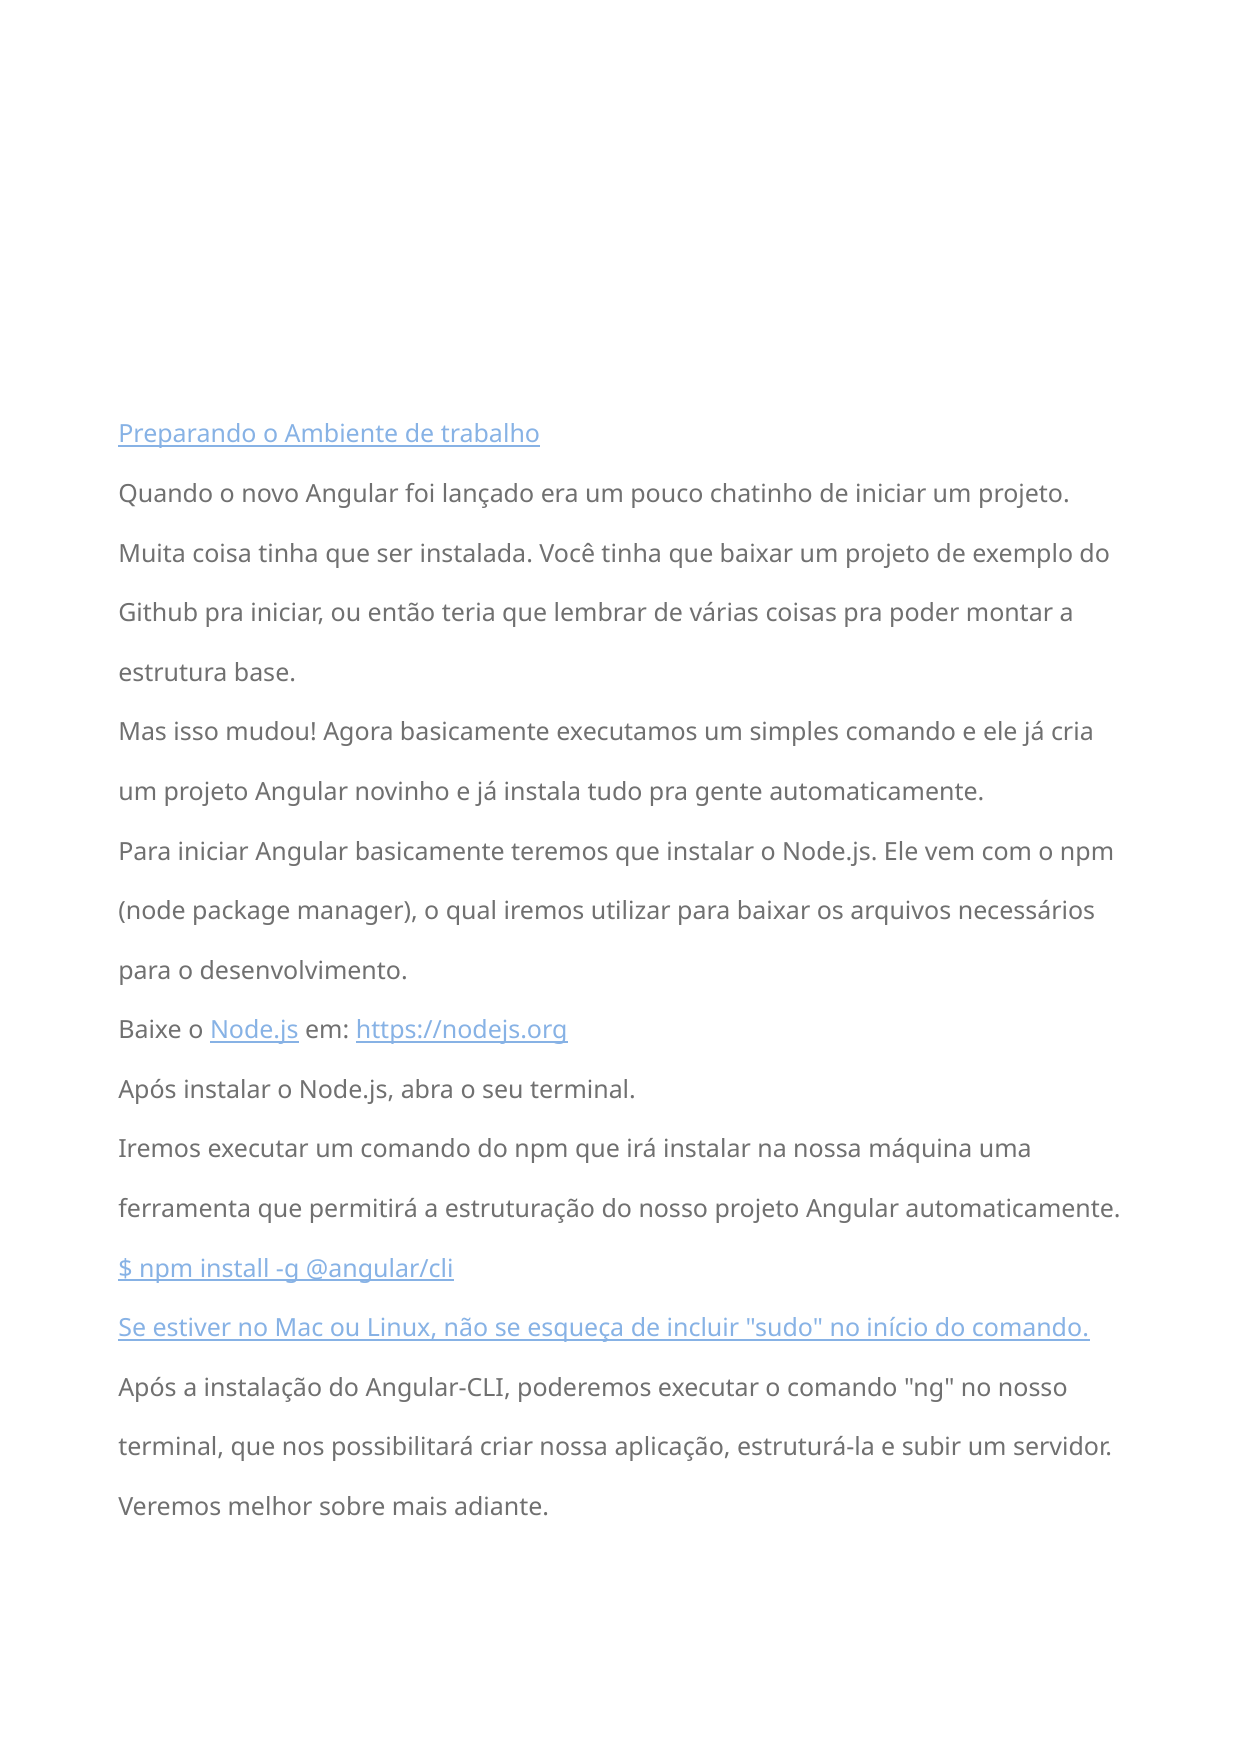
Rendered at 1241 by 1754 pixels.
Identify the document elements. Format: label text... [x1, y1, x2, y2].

text Baixe o Node.js em: https://nodejs.org [118, 1012, 1122, 1046]
text Após instalar o Node.js, abra o seu terminal. [118, 1071, 1122, 1106]
text Para iniciar Angular basicamente teremos que instalar o Node.js. Ele vem com o npm (node package manager), o qual iremos utilizar para baixar os arquivos necessários para o desenvolvimento. [118, 833, 1122, 986]
text Após a instalação do Angular-CLI, poderemos executar o comando "ng" no nosso terminal, que nos possibilitará criar nossa aplicação, estruturá-la e subir um servidor. Veremos melhor sobre mais adiante. [118, 1369, 1122, 1523]
text Quando o novo Angular foi lançado era um pouco chatinho de iniciar um projeto. Muita coisa tinha que ser instalada. Você tinha que baixar um projeto de exemplo do Github pra iniciar, ou então teria que lembrar de várias coisas pra poder montar a estrutura base. [118, 476, 1122, 688]
text $ npm install -g @angular/cli [118, 1250, 1122, 1284]
subtitle Preparando o Ambiente de trabalho [118, 416, 1122, 450]
text Mas isso mudou! Agora basicamente executamos um simples comando e ele já cria um projeto Angular novinho e já instala tudo pra gente automaticamente. [118, 714, 1122, 808]
text Se estiver no Mac ou Linux, não se esqueça de incluir "sudo" no início do comando. [118, 1310, 1122, 1344]
text Iremos executar um comando do npm que irá instalar na nossa máquina uma ferramenta que permitirá a estruturação do nosso projeto Angular automaticamente. [118, 1131, 1122, 1225]
